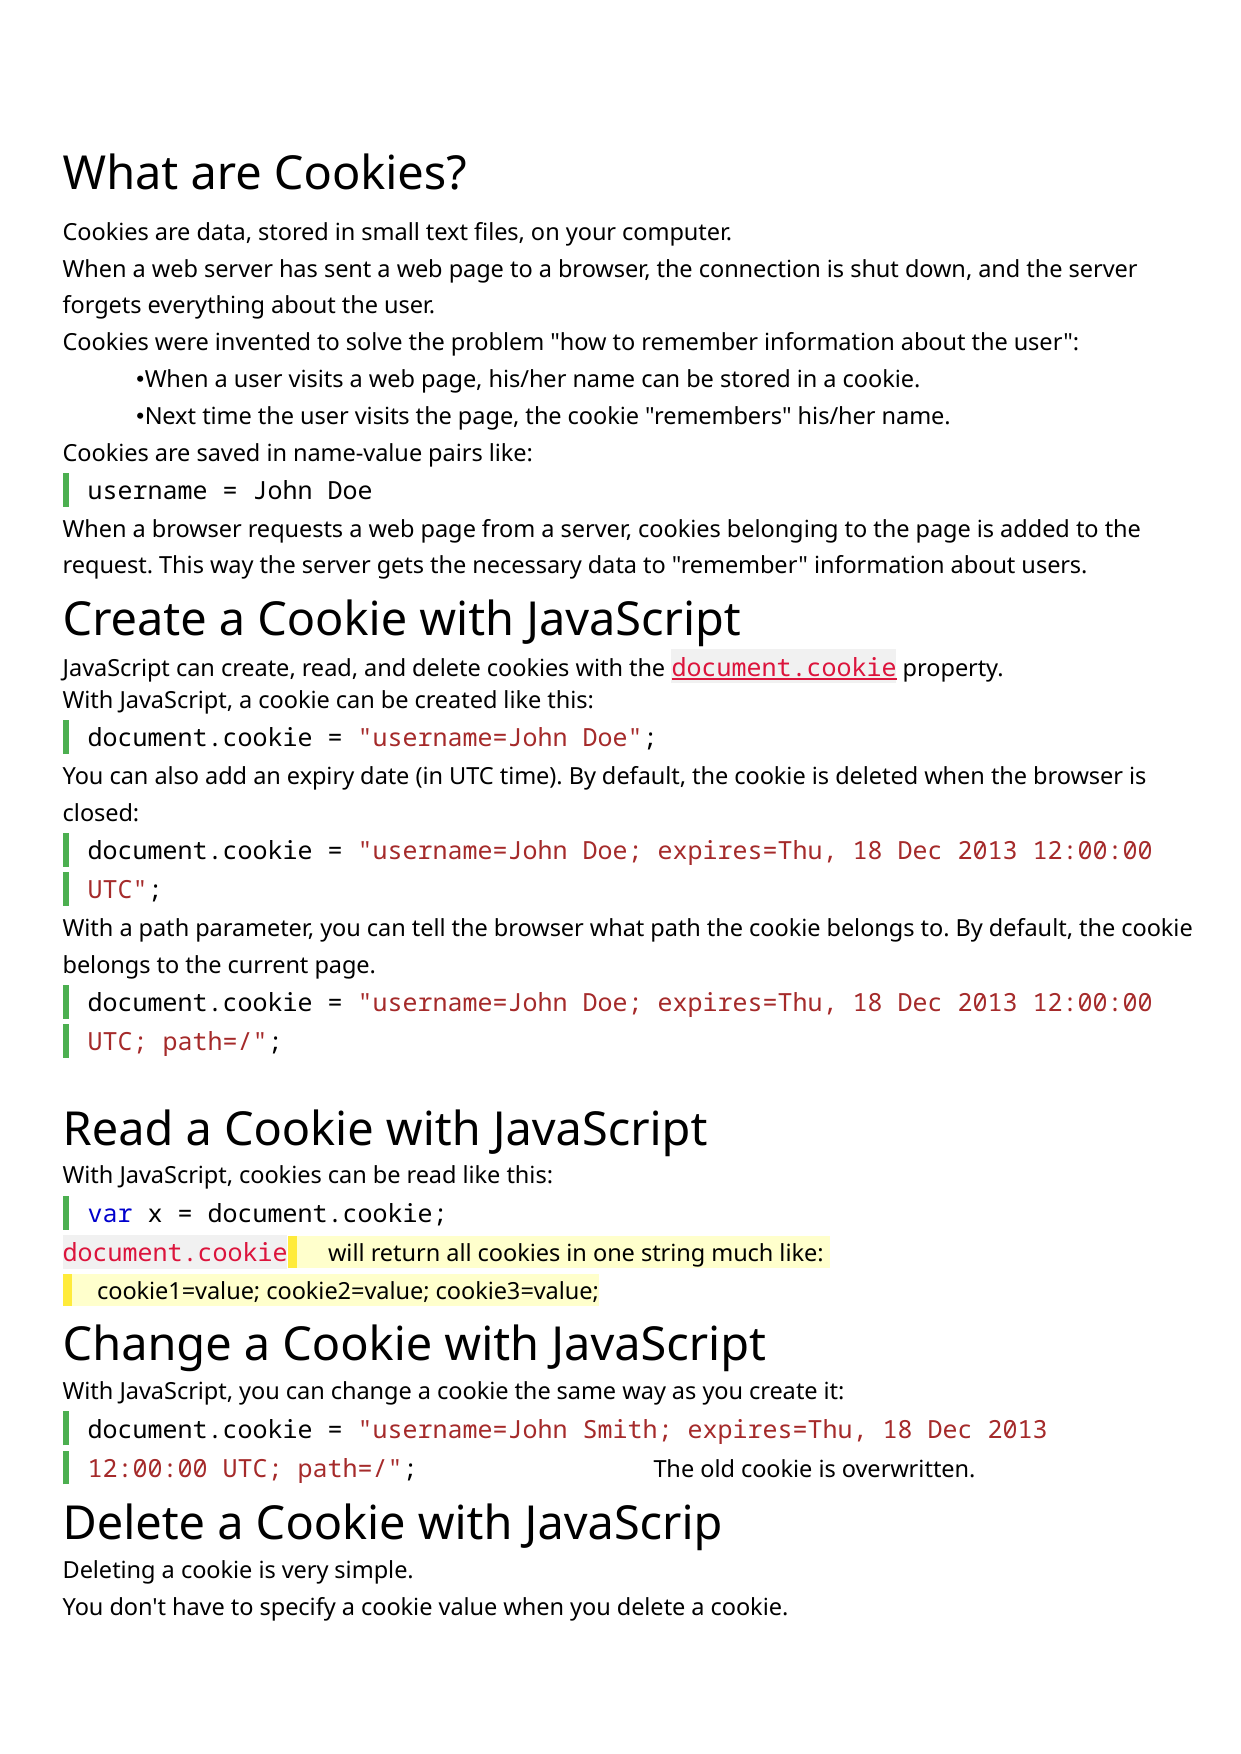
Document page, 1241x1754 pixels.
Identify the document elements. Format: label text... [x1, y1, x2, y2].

subtitle Delete a Cookie with JavaScrip [62, 1490, 1197, 1553]
text username = John Doe [69, 473, 1197, 507]
text With JavaScript, a cookie can be created like this: [62, 683, 1197, 715]
subtitle Read a Cookie with JavaScript [62, 1095, 1197, 1159]
text document.cookie = "username=John Doe"; [69, 720, 1197, 754]
text Cookies were invented to solve the problem "how to remember information about the user": [62, 326, 1197, 358]
text When a browser requests a web page from a server, cookies belonging to the page is added to the request. This way the server gets the necessary data to "remember" information about users. [62, 512, 1197, 581]
text Cookies are saved in name-value pairs like: [62, 436, 1197, 468]
text cookie1=value; cookie2=value; cookie3=value; [72, 1274, 1197, 1306]
list Next time the user visits the page, the cookie "remembers" his/her name. [62, 399, 1197, 431]
text Deleting a cookie is very simple. [62, 1553, 1197, 1586]
text JavaScript can create, read, and delete cookies with the document.cookie property. [62, 649, 1197, 683]
subtitle Create a Cookie with JavaScript [62, 585, 1197, 649]
text document.cookie = "username=John Doe; expires=Thu, 18 Dec 2013 12:00:00 UTC; path=/"; [62, 985, 1197, 1058]
subtitle Change a Cookie with JavaScript [62, 1311, 1197, 1374]
text You can also add an expiry date (in UTC time). By default, the cookie is deleted when the browser is closed: [62, 759, 1197, 828]
list When a user visits a web page, his/her name can be stored in a cookie. [62, 362, 1197, 394]
text With JavaScript, you can change a cookie the same way as you create it: [62, 1374, 1197, 1407]
text You don't have to specify a cookie value when you delete a cookie. [62, 1590, 1197, 1622]
text When a web server has sent a web page to a browser, the connection is shut down, and the server forgets everything about the user. [62, 252, 1197, 321]
text document.cookie will return all cookies in one string much like: [62, 1235, 1197, 1269]
text var x = document.cookie; [69, 1196, 1197, 1230]
text document.cookie = "username=John Doe; expires=Thu, 18 Dec 2013 12:00:00 UTC"; [62, 833, 1197, 906]
text document.cookie = "username=John Smith; expires=Thu, 18 Dec 2013 12:00:00 UTC; path=/"; The old cookie is overwritten. [62, 1411, 1197, 1484]
text With a path parameter, you can tell the browser what path the cookie belongs to. By default, the cookie belongs to the current page. [62, 911, 1197, 980]
subtitle What are Cookies? [62, 139, 1197, 203]
text Cookies are data, stored in small text files, on your computer. [62, 215, 1197, 247]
text With JavaScript, cookies can be read like this: [62, 1159, 1197, 1191]
